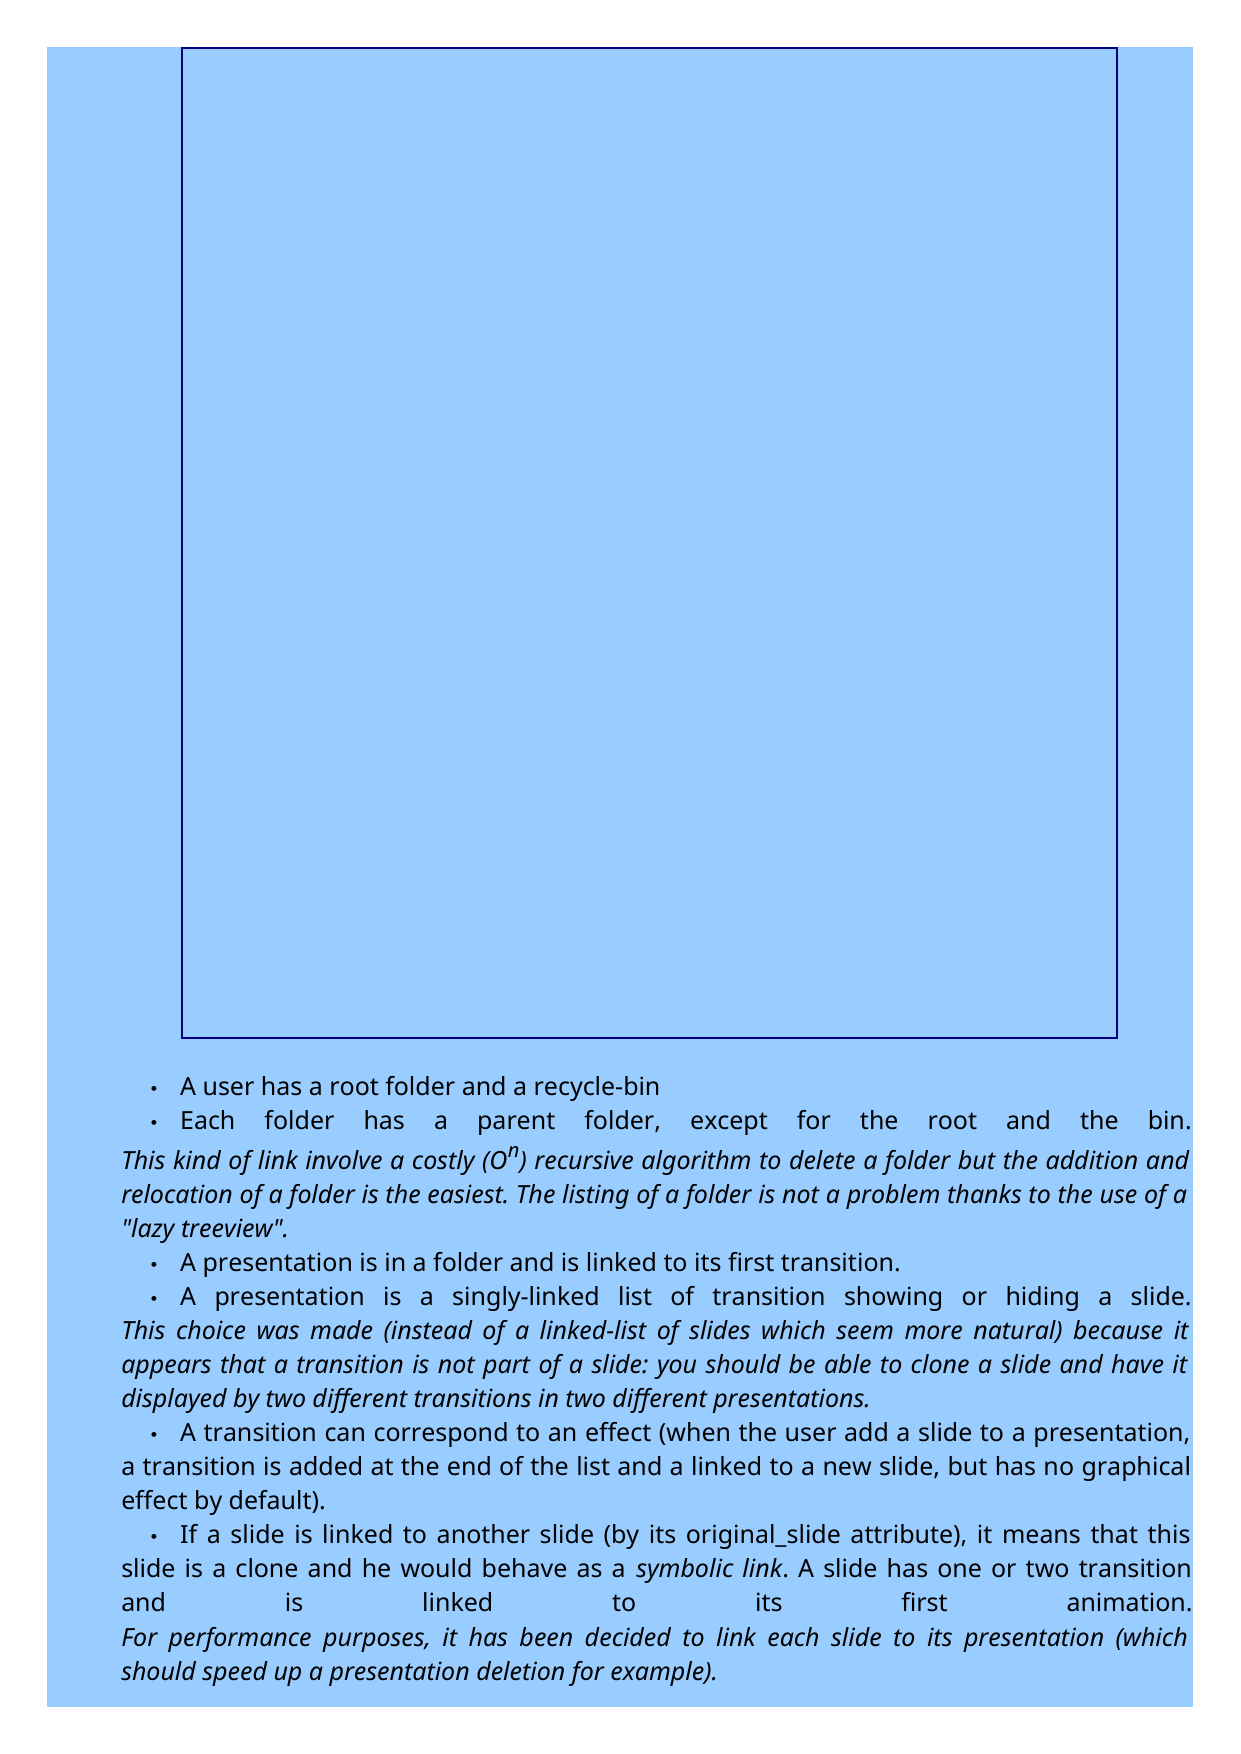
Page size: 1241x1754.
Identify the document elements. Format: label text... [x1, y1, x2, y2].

list A transition can correspond to an effect (when the user add a slide to a presentation, a transition is added at the end of the list and a linked to a new slide, but has no graphical effect by default). [91, 1415, 1193, 1517]
list A user has a root folder and a recycle-bin [91, 1068, 1193, 1102]
list A presentation is a singly-linked list of transition showing or hiding a slide. This choice was made (instead of a linked-list of slides which seem more natural) because it appears that a transition is not part of a slide: you should be able to clone a slide and have it displayed by two different transitions in two different presentations. [91, 1278, 1193, 1415]
list If a slide is linked to another slide (by its original_slide attribute), it means that this slide is a clone and he would behave as a symbolic link. A slide has one or two transition and is linked to its first animation. For performance purposes, it has been decided to link each slide to its presentation (which should speed up a presentation deletion for example). [91, 1517, 1193, 1687]
list Each folder has a parent folder, except for the root and the bin. This kind of link involve a costly (On) recursive algorithm to delete a folder but the addition and relocation of a folder is the easiest. The listing of a folder is not a problem thanks to the use of a "lazy treeview". [91, 1102, 1193, 1244]
list A presentation is in a folder and is linked to its first transition. [91, 1244, 1193, 1278]
